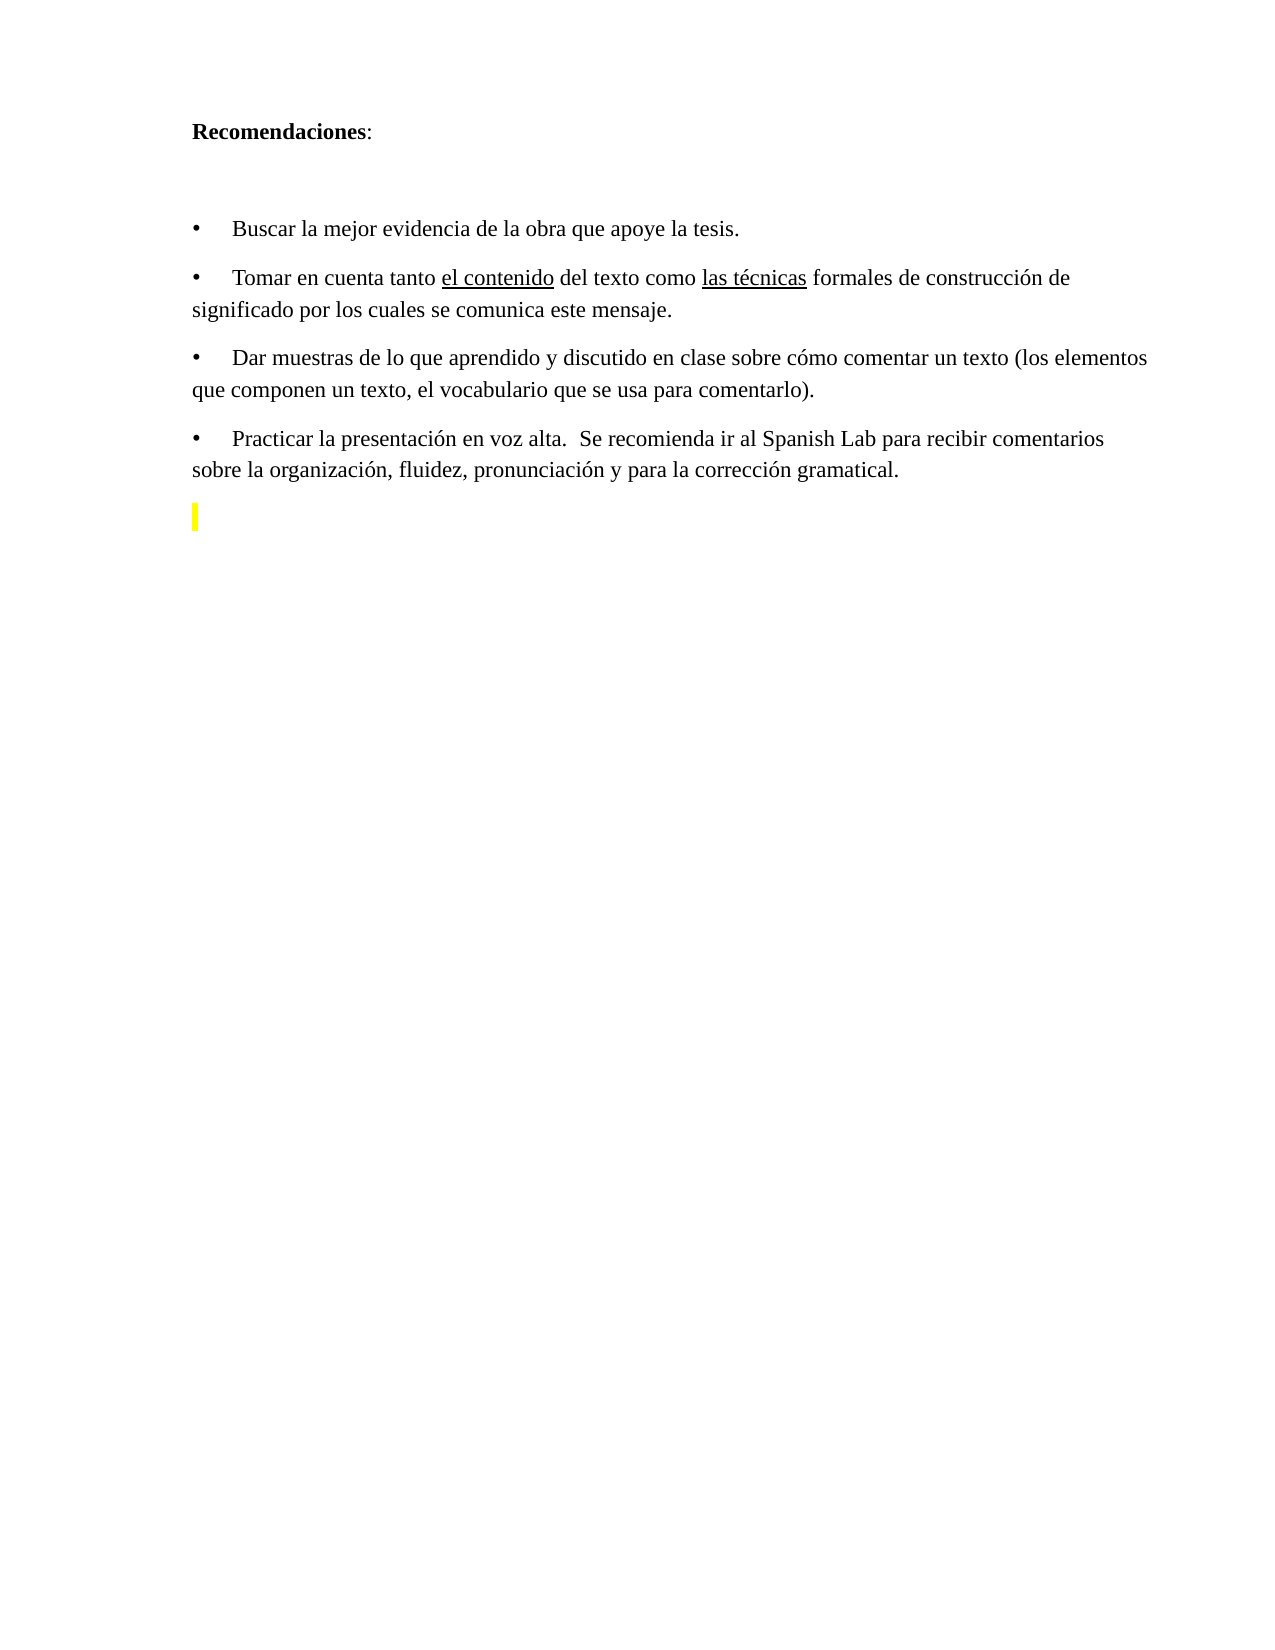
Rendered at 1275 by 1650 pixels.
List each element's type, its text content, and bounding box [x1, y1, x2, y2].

list • Tomar en cuenta tanto el contenido del texto como las técnicas formales de construcción de significado por los cuales se comunica este mensaje. [162, 262, 1157, 323]
list • Practicar la presentación en voz alta. Se recomienda ir al Spanish Lab para recibir comentarios sobre la organización, fluidez, pronunciación y para la corrección gramatical. [162, 423, 1157, 483]
list Recomendaciones: [162, 118, 1157, 144]
list • Buscar la mejor evidencia de la obra que apoye la tesis. [162, 213, 1157, 242]
list • Dar muestras de lo que aprendido y discutido en clase sobre cómo comentar un texto (los elementos que componen un texto, el vocabulario que se usa para comentarlo). [162, 342, 1157, 403]
